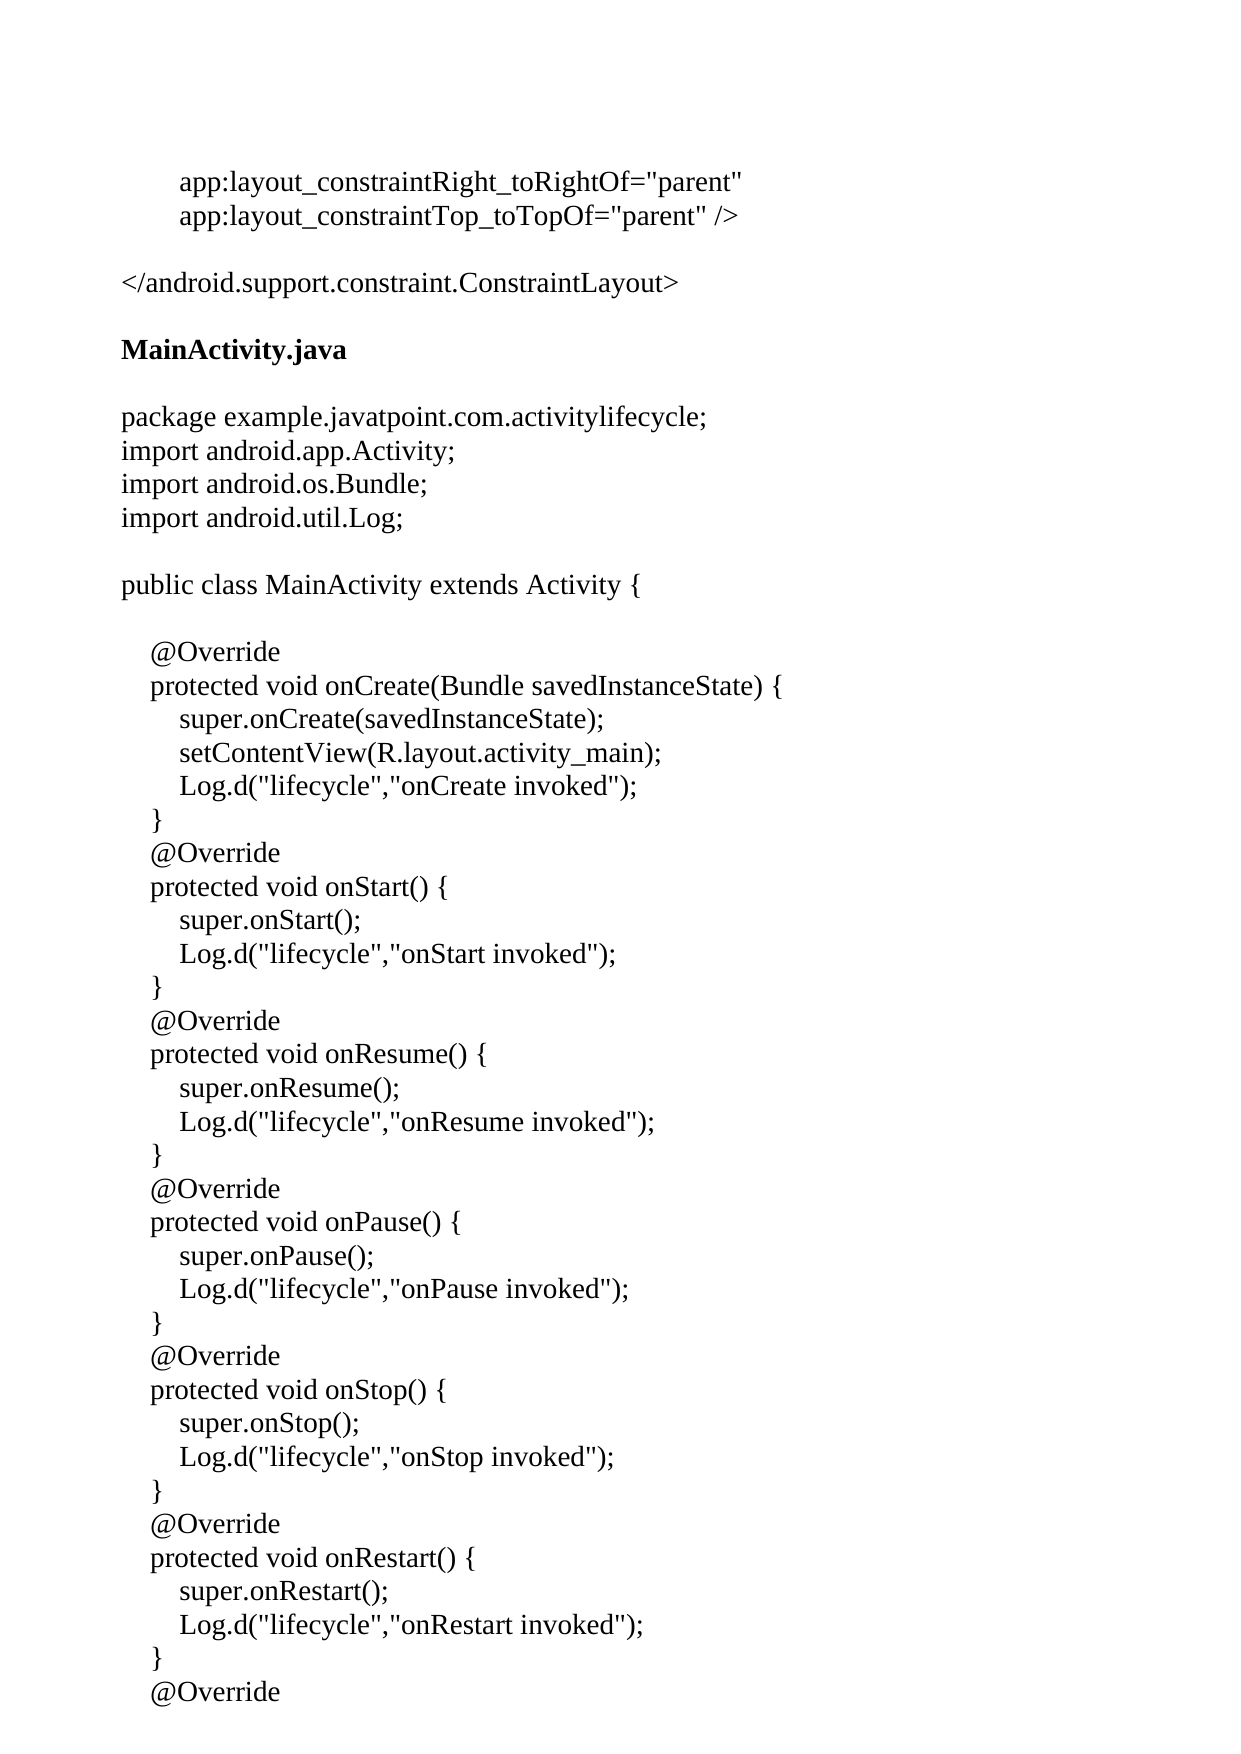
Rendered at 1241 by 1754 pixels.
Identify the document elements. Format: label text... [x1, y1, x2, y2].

text public class MainActivity extends Activity { [121, 567, 1109, 601]
text protected void onCreate(Bundle savedInstanceState) { [121, 668, 1109, 701]
text } [121, 1640, 1109, 1674]
text import android.app.Activity; [121, 433, 1109, 466]
text @Override [121, 1338, 1109, 1372]
text Log.d("lifecycle","onStart invoked"); [121, 936, 1109, 969]
text super.onCreate(savedInstanceState); [121, 701, 1109, 735]
text protected void onStart() { [121, 869, 1109, 902]
text MainActivity.java [121, 332, 1109, 366]
text protected void onStop() { [121, 1372, 1109, 1406]
text Log.d("lifecycle","onResume invoked"); [121, 1104, 1109, 1137]
text @Override [121, 835, 1109, 869]
text Log.d("lifecycle","onCreate invoked"); [121, 768, 1109, 802]
text Log.d("lifecycle","onStop invoked"); [121, 1439, 1109, 1473]
text package example.javatpoint.com.activitylifecycle; [121, 399, 1109, 433]
text </android.support.constraint.ConstraintLayout> [121, 265, 1109, 299]
text @Override [121, 1003, 1109, 1037]
text super.onRestart(); [121, 1573, 1109, 1607]
text app:layout_constraintTop_toTopOf="parent" /> [121, 198, 1109, 232]
text } [121, 1137, 1109, 1171]
text @Override [121, 1171, 1109, 1204]
text import android.os.Bundle; [121, 466, 1109, 500]
text @Override [121, 1506, 1109, 1540]
text super.onPause(); [121, 1238, 1109, 1271]
text } [121, 969, 1109, 1003]
text protected void onRestart() { [121, 1540, 1109, 1573]
text setContentView(R.layout.activity_main); [121, 735, 1109, 768]
text Log.d("lifecycle","onPause invoked"); [121, 1271, 1109, 1305]
text protected void onResume() { [121, 1037, 1109, 1070]
text app:layout_constraintRight_toRightOf="parent" [121, 164, 1109, 198]
text super.onStart(); [121, 902, 1109, 936]
text super.onResume(); [121, 1070, 1109, 1104]
text @Override [121, 1674, 1109, 1707]
text import android.util.Log; [121, 500, 1109, 533]
text @Override [121, 634, 1109, 668]
text protected void onPause() { [121, 1204, 1109, 1238]
text super.onStop(); [121, 1406, 1109, 1439]
text } [121, 1473, 1109, 1506]
text } [121, 802, 1109, 835]
text Log.d("lifecycle","onRestart invoked"); [121, 1607, 1109, 1640]
text } [121, 1305, 1109, 1338]
